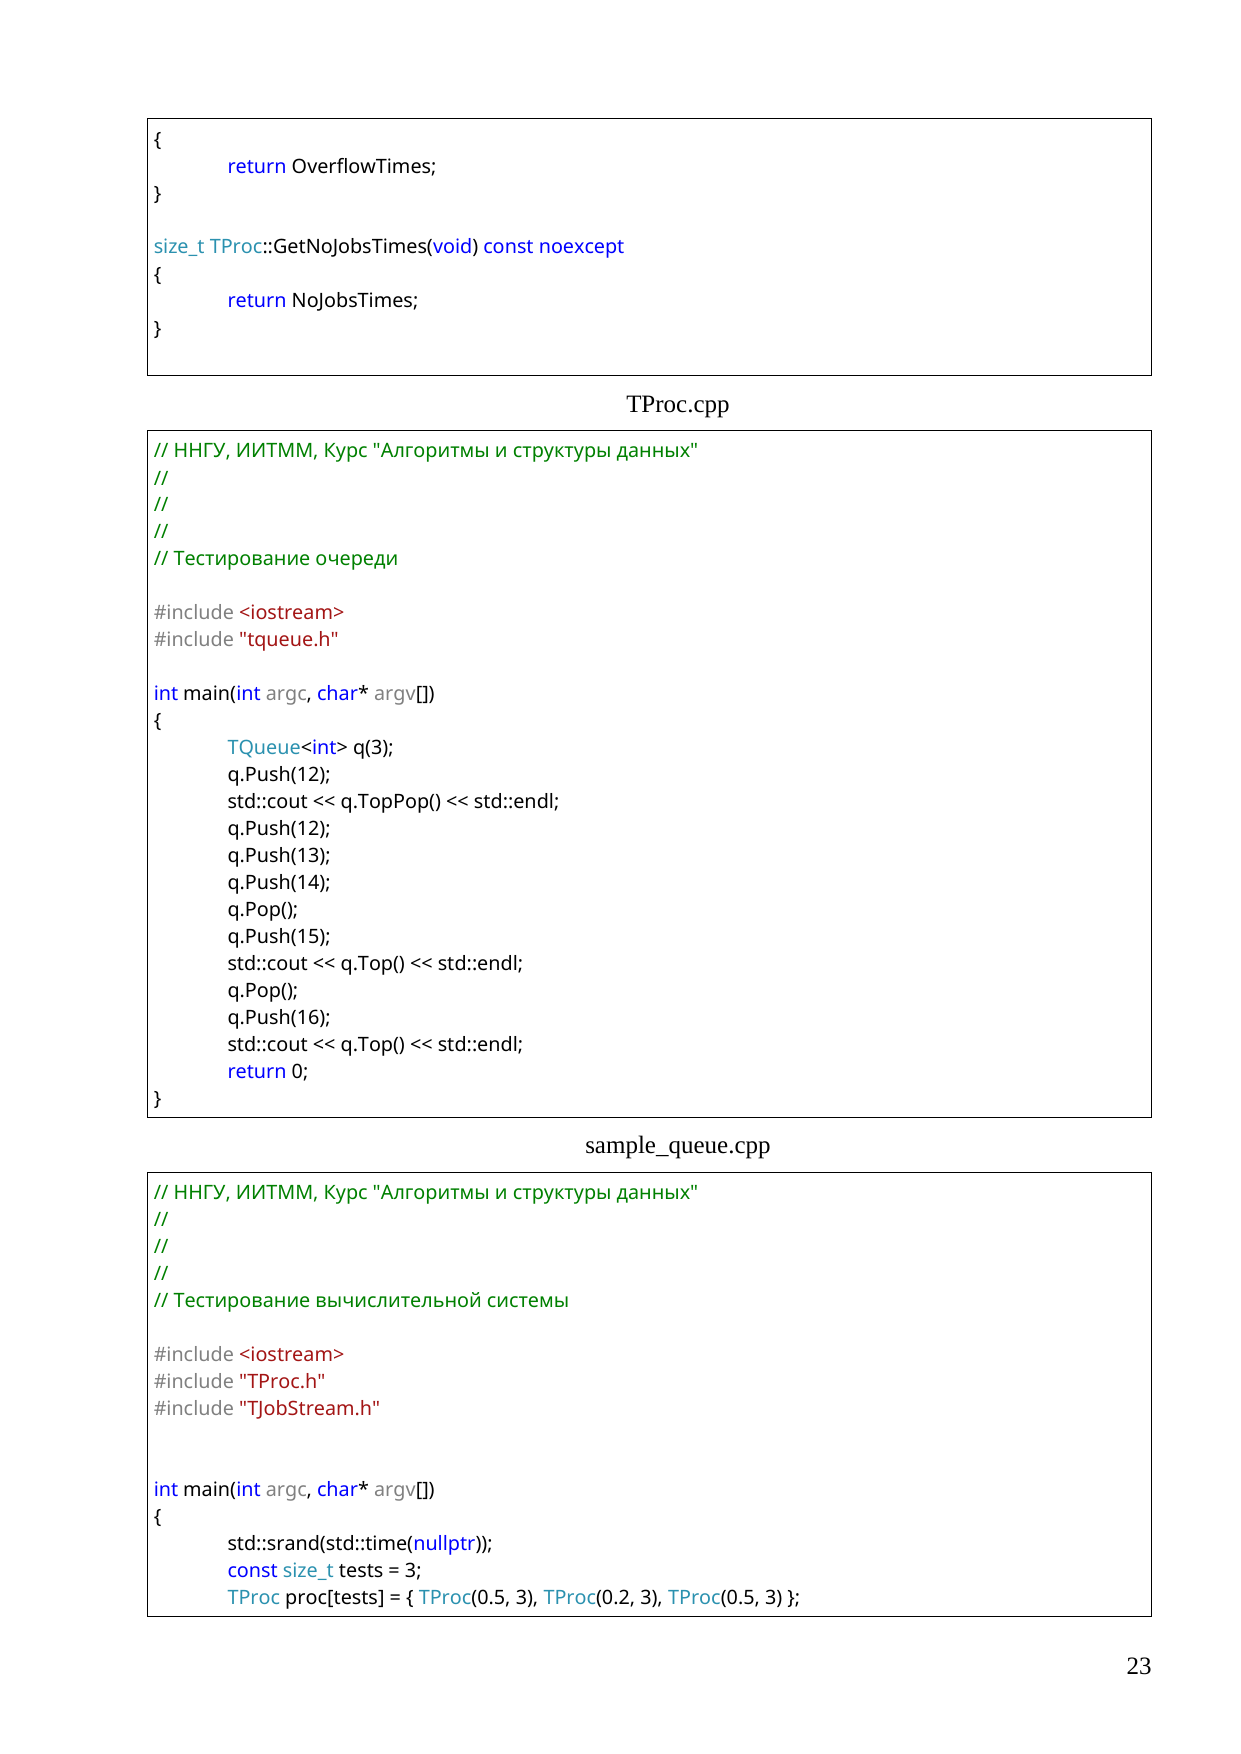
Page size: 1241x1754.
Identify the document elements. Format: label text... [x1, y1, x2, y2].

text TProc.cpp [148, 389, 1152, 417]
table_header // ННГУ, ИИТММ, Курс "Алгоритмы и структуры данных" // // // // Тестирование очереди #include <iostream> #include "tqueue.h" int main(int argc, char* argv[]) { TQueue<int> q(3); q.Push(12); std::cout << q.TopPop() << std::endl; q.Push(12); q.Push(13); q.Push(14); q.Pop(); q.Push(15); std::cout << q.Top() << std::endl; q.Pop(); q.Push(16); std::cout << q.Top() << std::endl; return 0; } [148, 431, 1151, 1117]
table_header // ННГУ, ИИТММ, Курс "Алгоритмы и структуры данных" // // // // Тестирование вычислительной системы #include <iostream> #include "TProc.h" #include "TJobStream.h" int main(int argc, char* argv[]) { std::srand(std::time(nullptr)); const size_t tests = 3; TProc proc[tests] = { TProc(0.5, 3), TProc(0.2, 3), TProc(0.5, 3) }; [148, 1173, 1151, 1616]
text sample_queue.cpp [148, 1131, 1152, 1159]
table_header { return OverflowTimes; } size_t TProc::GetNoJobsTimes(void) const noexcept { return NoJobsTimes; } [148, 119, 1151, 375]
